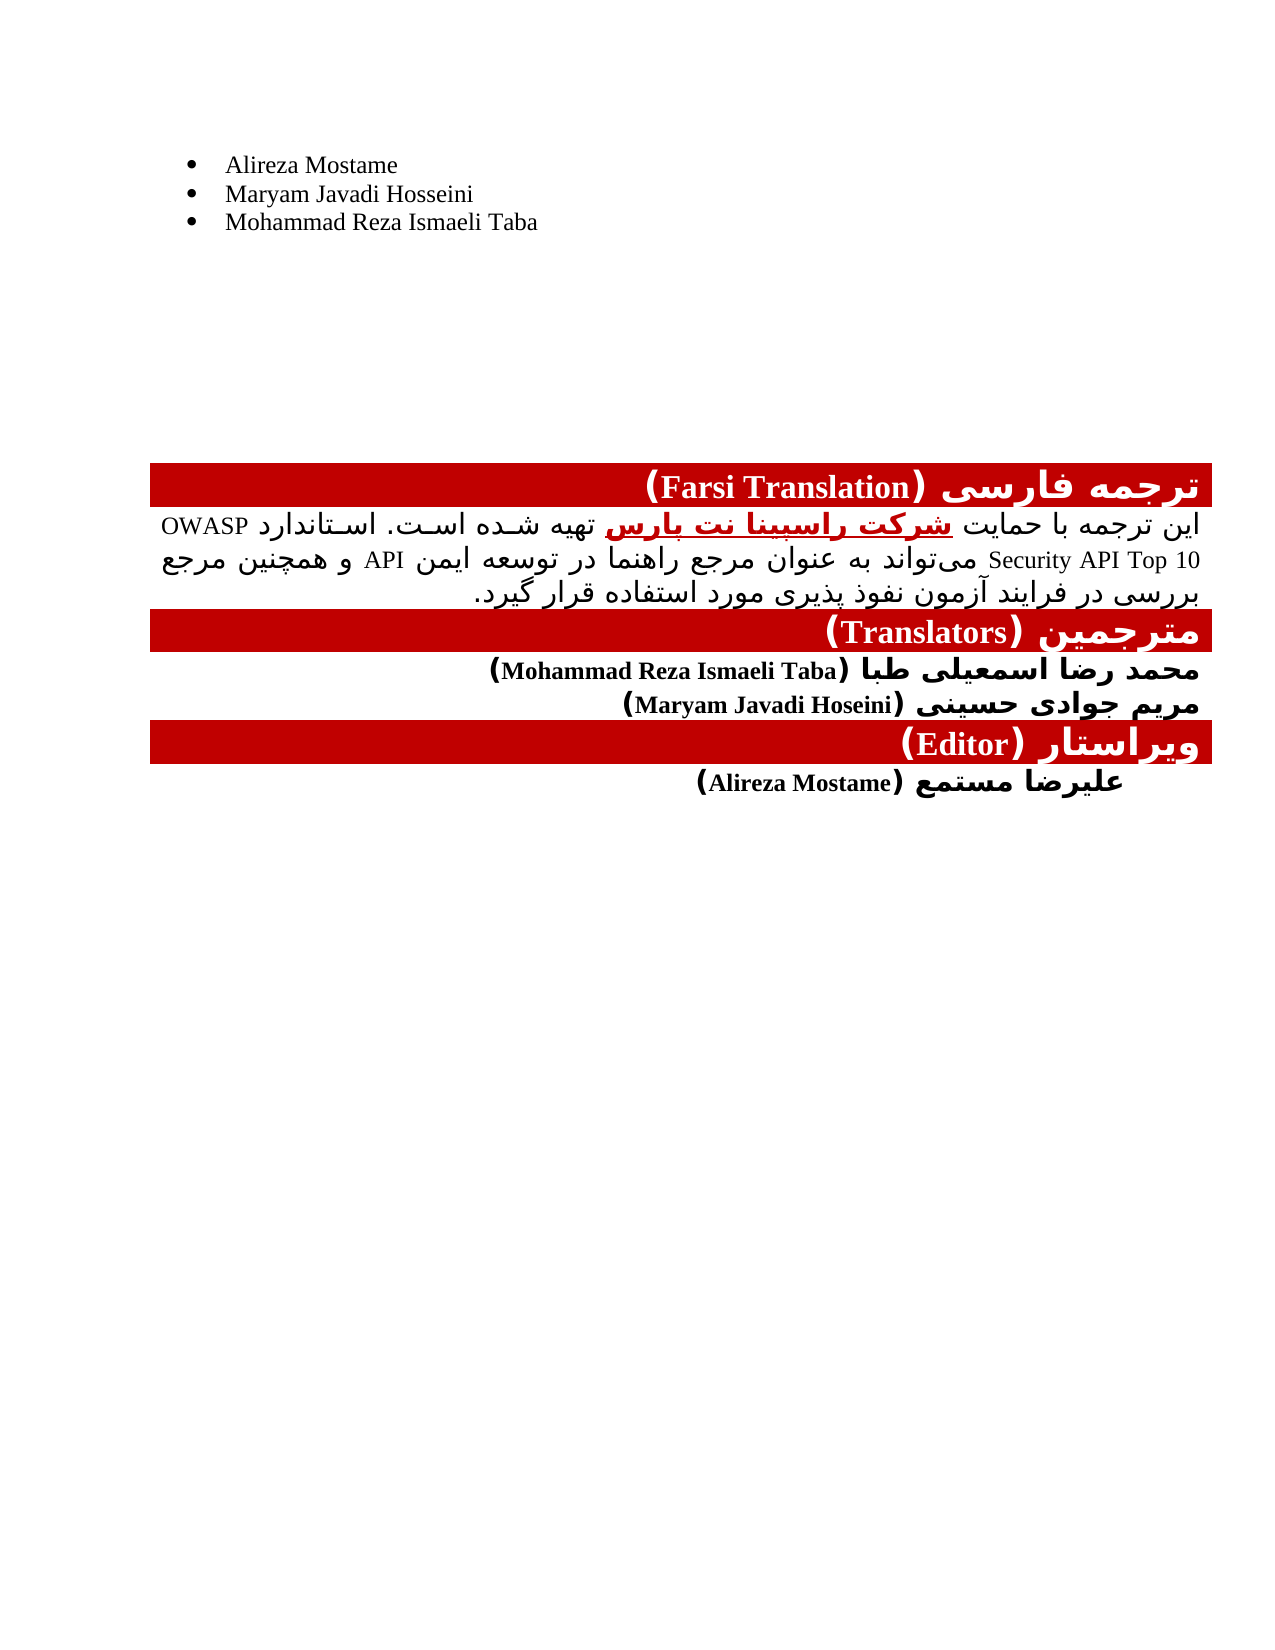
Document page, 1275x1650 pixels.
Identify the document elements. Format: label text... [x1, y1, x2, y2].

table_cell ویراستار (Editor) [150, 720, 1212, 764]
table_header ترجمه فارسی (Farsi Translation) [150, 463, 1212, 507]
list Maryam Javadi Hosseini [187, 179, 1125, 207]
text علیرضا مستمع (Alireza Mostame) [150, 764, 1125, 798]
table_cell محمد رضا اسمعیلی طبا (Mohammad Reza Ismaeli Taba) مریم جوادی حسینی (Maryam Javadi Hoseini) [150, 653, 1212, 720]
list Mohammad Reza Ismaeli Taba [187, 207, 1125, 236]
table_cell این ترجمه با حمایت شرکت راسپینا نت پارس تهیه شده است. استاندارد OWASP Security API Top 10 می‌تواند به عنوان مرجع راهنما در توسعه ایمن API و همچنین مرجع بررسی در فرایند آزمون نفوذ پذیری مورد استفاده قرار گیرد. [150, 507, 1212, 609]
list Alireza Mostame [187, 150, 1125, 179]
table_cell مترجمین (Translators) [150, 609, 1212, 652]
